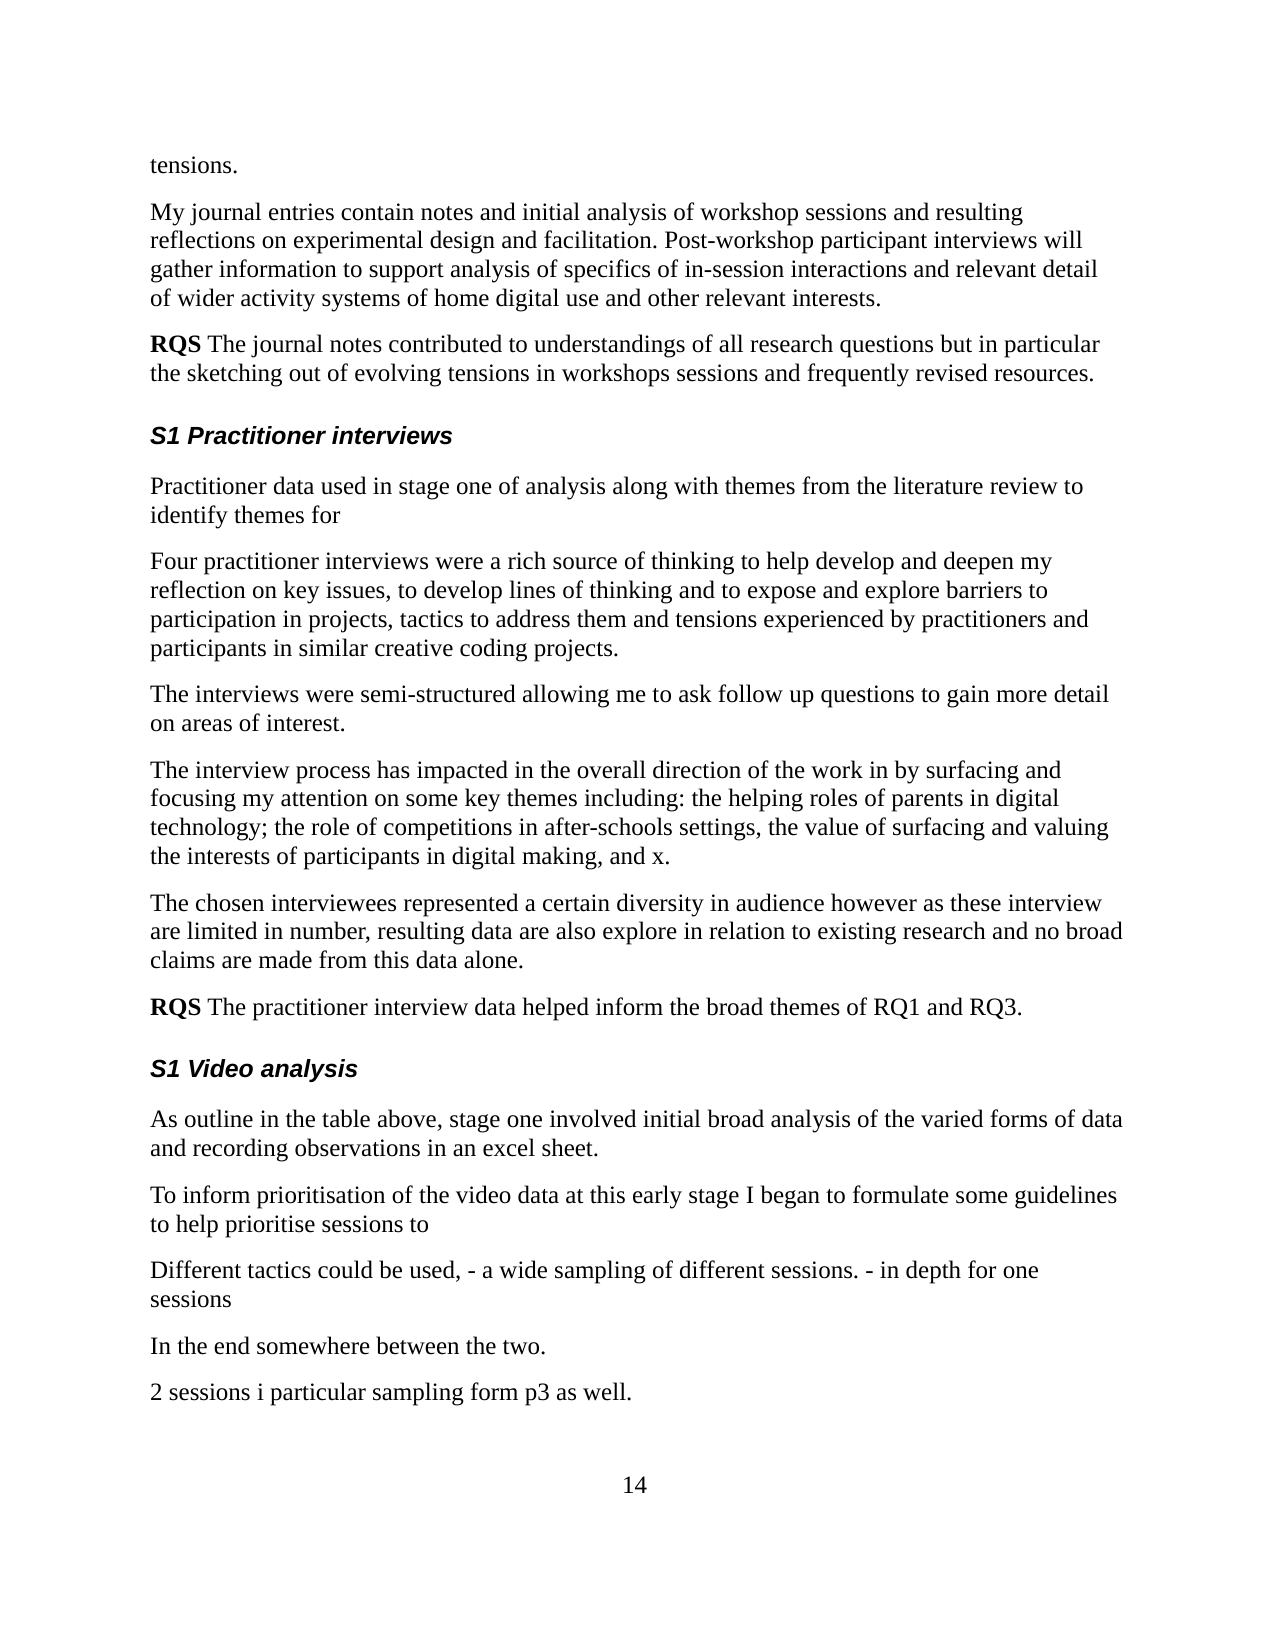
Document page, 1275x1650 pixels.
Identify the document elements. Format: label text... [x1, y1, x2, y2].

text My journal entries contain notes and initial analysis of workshop sessions and resulting reflections on experimental design and facilitation. Post-workshop participant interviews will gather information to support analysis of specifics of in-session interactions and relevant detail of wider activity systems of home digital use and other relevant interests. [150, 197, 1125, 312]
text The interview process has impacted in the overall direction of the work in by surfacing and focusing my attention on some key themes including: the helping roles of parents in digital technology; the role of competitions in after-schools settings, the value of surfacing and valuing the interests of participants in digital making, and x. [150, 755, 1125, 870]
text Four practitioner interviews were a rich source of thinking to help develop and deepen my reflection on key issues, to develop lines of thinking and to expose and explore barriers to participation in projects, tactics to address them and tensions experienced by practitioners and participants in similar creative coding projects. [150, 546, 1125, 661]
text To inform prioritisation of the video data at this early stage I began to formulate some guidelines to help prioritise sessions to [150, 1180, 1125, 1237]
text 2 sessions i particular sampling form p3 as well. [150, 1377, 1125, 1406]
text In the end somewhere between the two. [150, 1331, 1125, 1359]
text RQS The practitioner interview data helped inform the broad themes of RQ1 and RQ3. [150, 992, 1125, 1021]
subtitle S1 Practitioner interviews [150, 421, 1125, 449]
subtitle S1 Video analysis [150, 1054, 1125, 1083]
text The chosen interviewees represented a certain diversity in audience however as these interview are limited in number, resulting data are also explore in relation to existing research and no broad claims are made from this data alone. [150, 888, 1125, 974]
text tensions. [150, 150, 1125, 179]
text RQS The journal notes contributed to understandings of all research questions but in particular the sketching out of evolving tensions in workshops sessions and frequently revised resources. [150, 329, 1125, 387]
text As outline in the table above, stage one involved initial broad analysis of the varied forms of data and recording observations in an excel sheet. [150, 1104, 1125, 1162]
text The interviews were semi-structured allowing me to ask follow up questions to gain more detail on areas of interest. [150, 679, 1125, 737]
text Practitioner data used in stage one of analysis along with themes from the literature review to identify themes for [150, 471, 1125, 528]
text Different tactics could be used, - a wide sampling of different sessions. - in depth for one sessions [150, 1255, 1125, 1313]
